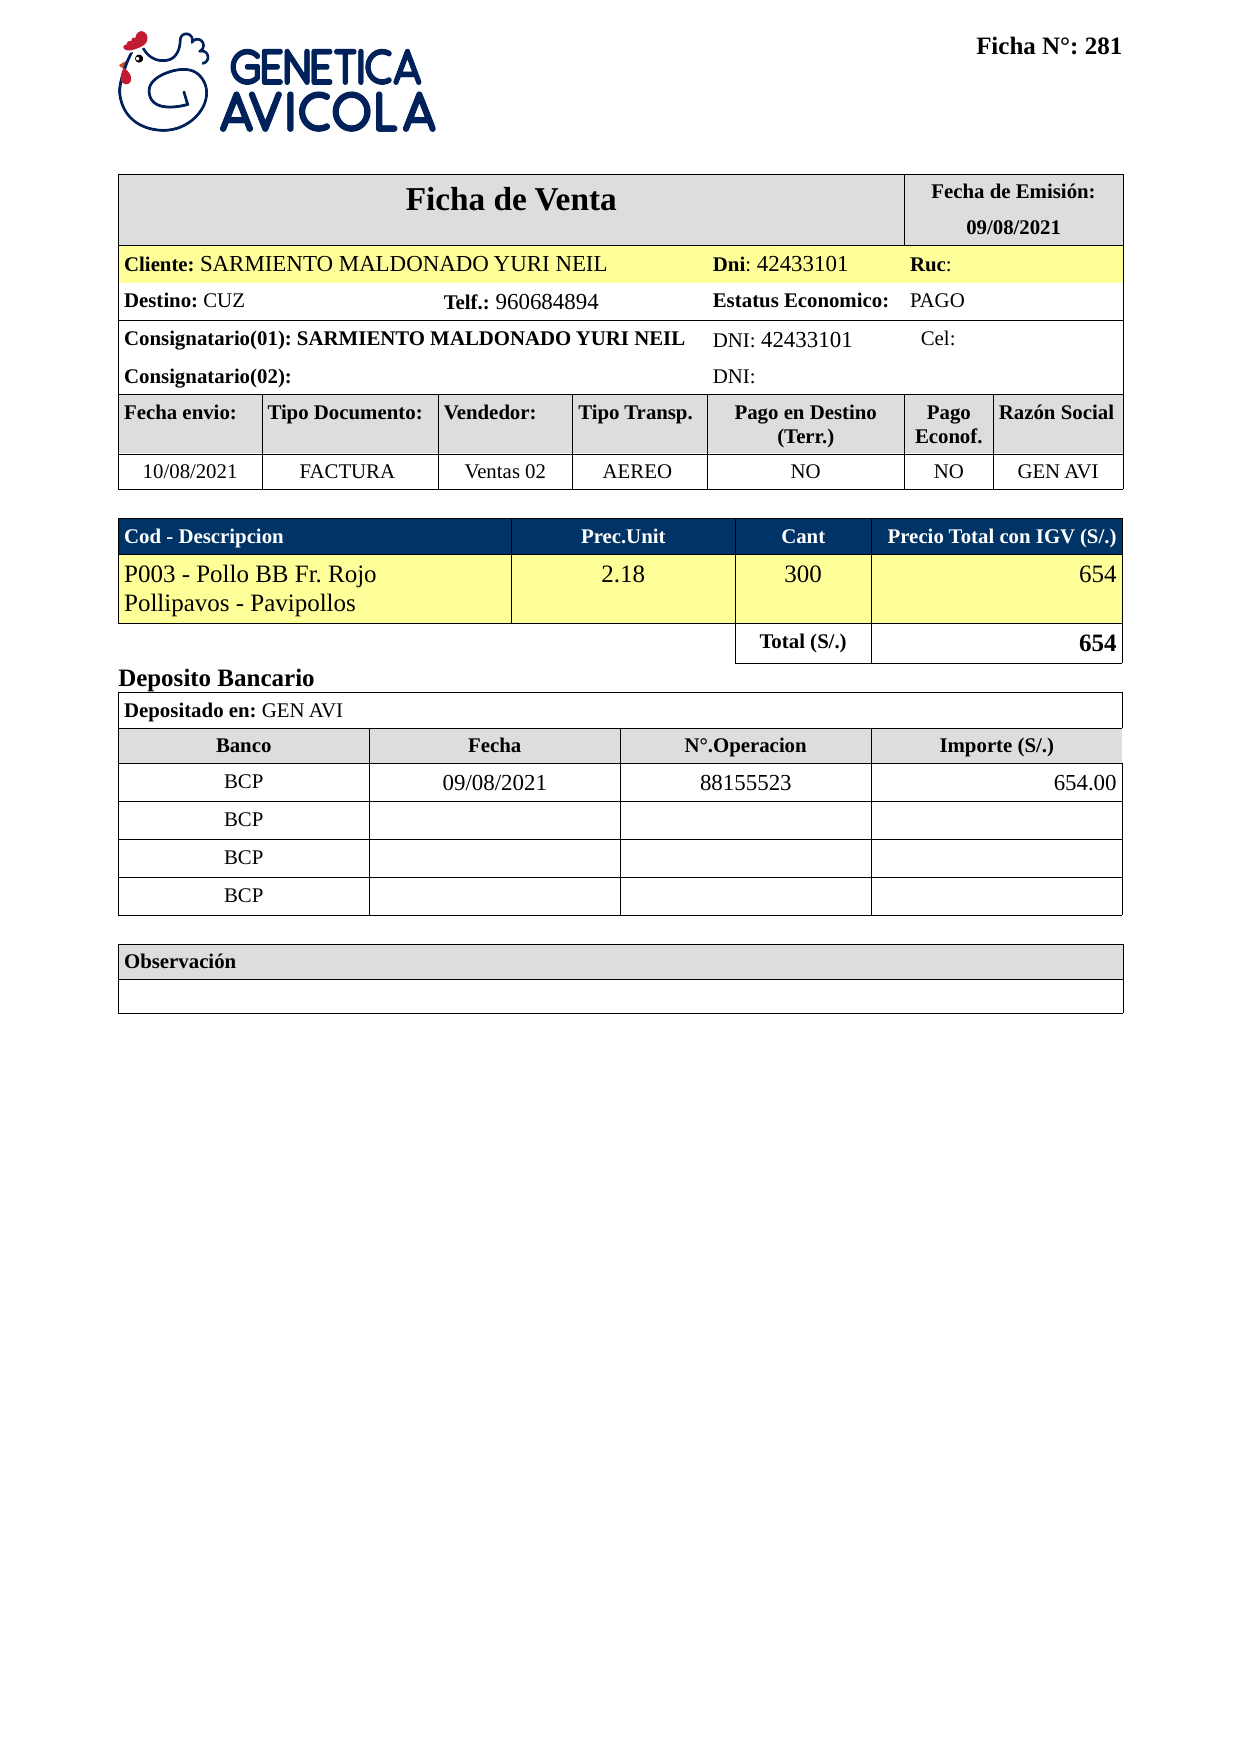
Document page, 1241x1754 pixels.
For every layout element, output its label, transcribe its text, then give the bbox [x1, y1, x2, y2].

table_cell 654.00 [872, 764, 1122, 801]
table_cell DNI: 42433101 [707, 321, 915, 358]
table_cell N°.Operacion [621, 729, 871, 763]
table_header Fecha de Emisión: [905, 175, 1123, 209]
table_cell [370, 840, 620, 877]
table_cell Pago Econof. [905, 395, 993, 453]
table_cell [872, 802, 1122, 839]
table_cell Pago en Destino (Terr.) [708, 395, 904, 453]
table_cell NO [905, 455, 993, 489]
table_header Prec.Unit [512, 519, 735, 554]
table_cell [872, 840, 1122, 877]
table_cell BCP [119, 840, 369, 877]
table_cell Consignatario(02): [119, 358, 707, 394]
table_cell Razón Social [994, 395, 1123, 453]
table_cell Tipo Documento: [263, 395, 438, 453]
table_cell Ventas 02 [439, 455, 572, 489]
table_cell BCP [119, 878, 369, 915]
table_cell Fecha envio: [119, 395, 262, 453]
table_cell Cliente: SARMIENTO MALDONADO YURI NEIL [119, 246, 707, 283]
table_cell Importe (S/.) [872, 729, 1122, 763]
table_cell 09/08/2021 [370, 764, 620, 801]
table_header Cant [736, 519, 871, 554]
table_cell AEREO [573, 455, 707, 489]
text Deposito Bancario [118, 663, 1122, 692]
table_header Cod - Descripcion [119, 519, 511, 554]
table_cell Tipo Transp. [573, 395, 707, 453]
table_cell 09/08/2021 [905, 209, 1123, 245]
table_cell Banco [119, 729, 369, 763]
table_cell [511, 624, 735, 663]
table_cell 2.18 [512, 555, 735, 623]
table_cell Estatus Economico: [707, 283, 904, 320]
table_cell GEN AVI [994, 455, 1123, 489]
table_cell [621, 840, 871, 877]
table_cell Dni: 42433101 [707, 246, 904, 283]
table_cell [621, 878, 871, 915]
table_cell Vendedor: [439, 395, 572, 453]
table_cell 300 [736, 555, 871, 623]
table_cell Consignatario(01): SARMIENTO MALDONADO YURI NEIL [119, 321, 707, 358]
table_cell Total (S/.) [736, 624, 871, 663]
table_cell [872, 878, 1122, 915]
table_cell DNI: [707, 358, 1123, 394]
table_cell P003 - Pollo BB Fr. Rojo Pollipavos - Pavipollos [119, 555, 511, 623]
table_cell Destino: CUZ [119, 283, 438, 320]
table_cell BCP [119, 764, 369, 801]
table_cell 654 [872, 555, 1122, 623]
table_cell 88155523 [621, 764, 871, 801]
picture [118, 31, 436, 132]
table_cell Telf.: 960684894 [438, 283, 707, 320]
table_cell NO [708, 455, 904, 489]
table_header Observación [119, 945, 1123, 979]
table_cell Cel: [915, 321, 1123, 358]
table_cell [119, 980, 1123, 1012]
table_cell [118, 624, 511, 663]
table_header Ficha de Venta [119, 175, 904, 245]
table_cell PAGO [904, 283, 1123, 320]
table_cell [370, 878, 620, 915]
table_cell 654 [872, 624, 1122, 663]
table_cell [621, 802, 871, 839]
table_cell 10/08/2021 [119, 455, 262, 489]
table_header Precio Total con IGV (S/.) [872, 519, 1122, 554]
table_cell FACTURA [263, 455, 438, 489]
table_cell [370, 802, 620, 839]
table_cell Fecha [370, 729, 620, 763]
table_header Depositado en: GEN AVI [119, 693, 1122, 727]
table_cell Ruc: [904, 246, 1123, 283]
table_cell BCP [119, 802, 369, 839]
